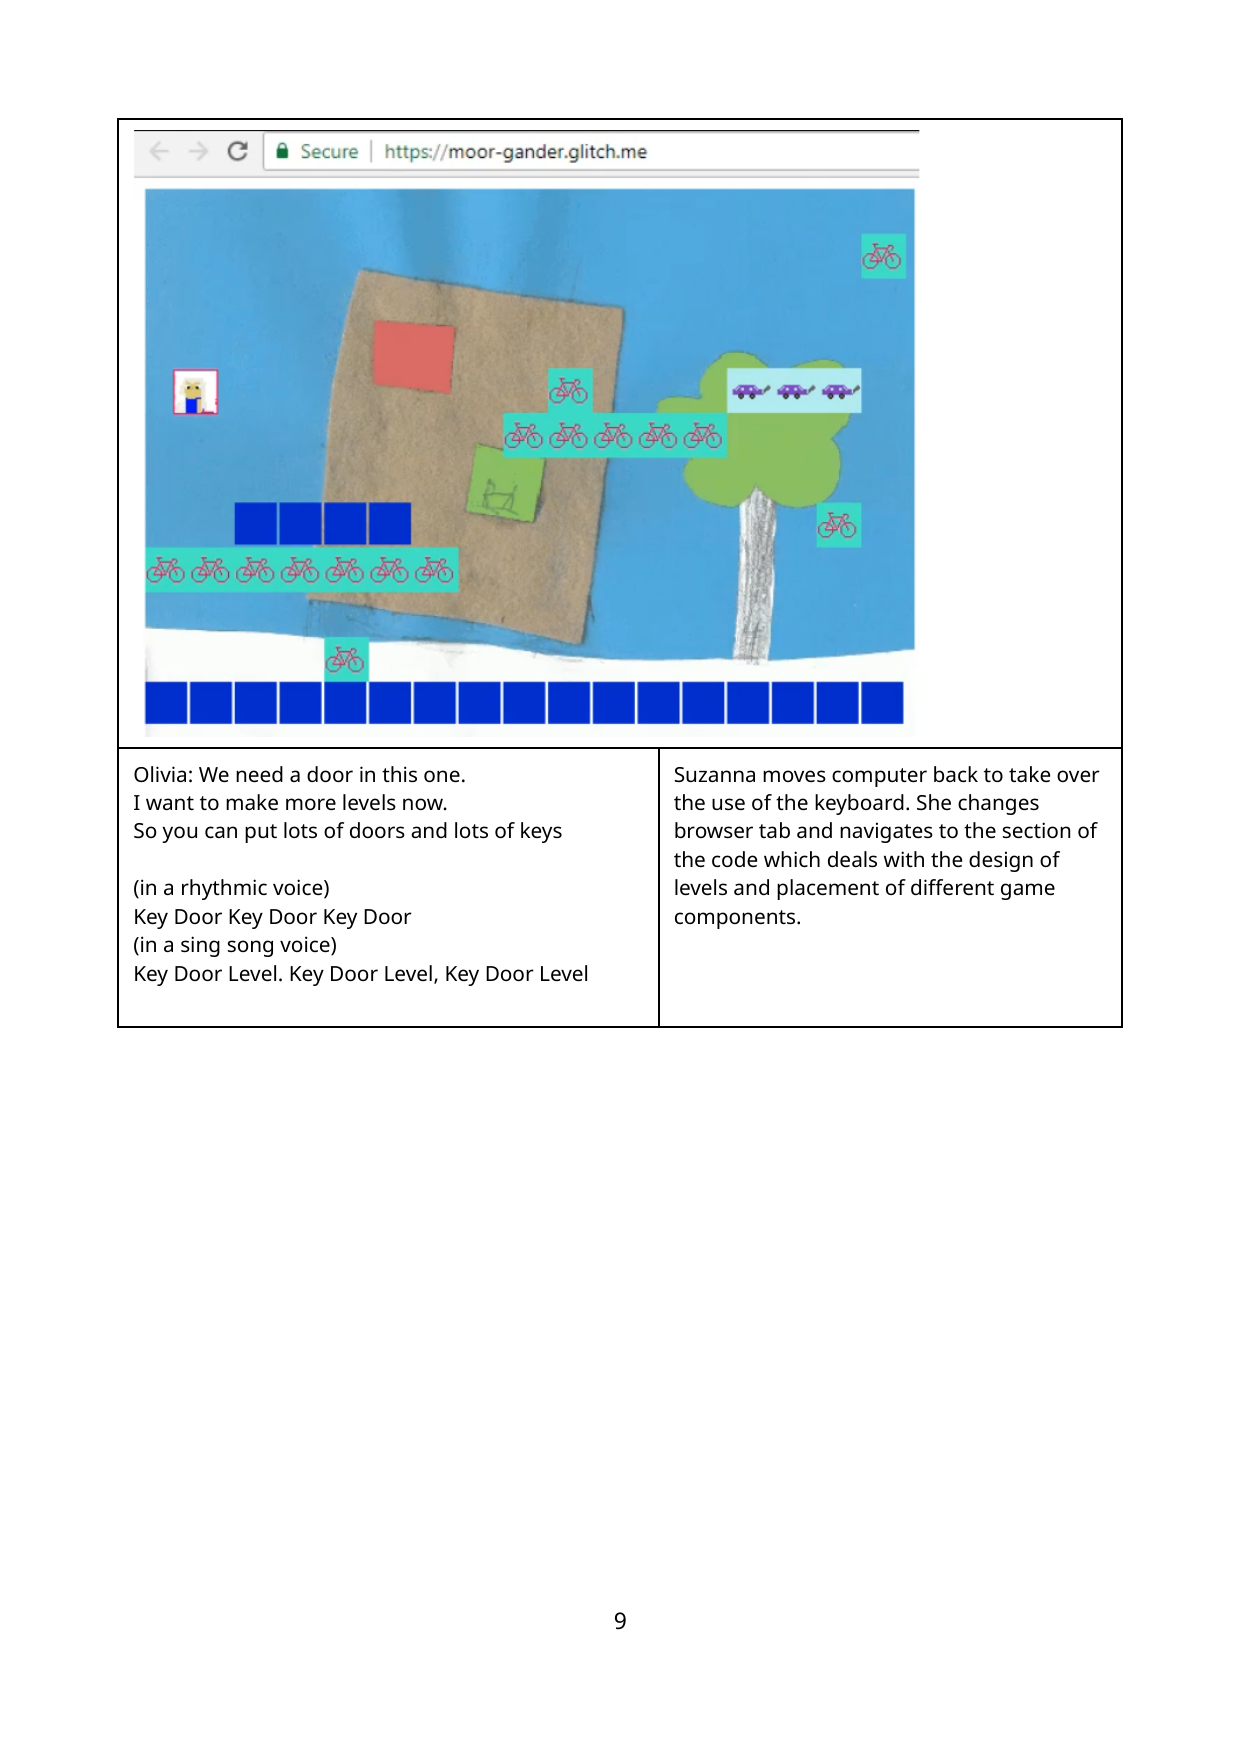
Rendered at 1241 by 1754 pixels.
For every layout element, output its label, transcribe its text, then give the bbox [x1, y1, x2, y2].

table_cell [119, 120, 1121, 747]
table_cell Olivia: We need a door in this one. I want to make more levels now. So you can put lots of doors and lots of keys (in a rhythmic voice) Key Door Key Door Key Door (in a sing song voice) Key Door Level. Key Door Level, Key Door Level [119, 749, 658, 1026]
picture [133, 130, 920, 737]
table_cell Suzanna moves computer back to take over the use of the keyboard. She changes browser tab and navigates to the section of the code which deals with the design of levels and placement of different game components. [660, 749, 1121, 1026]
